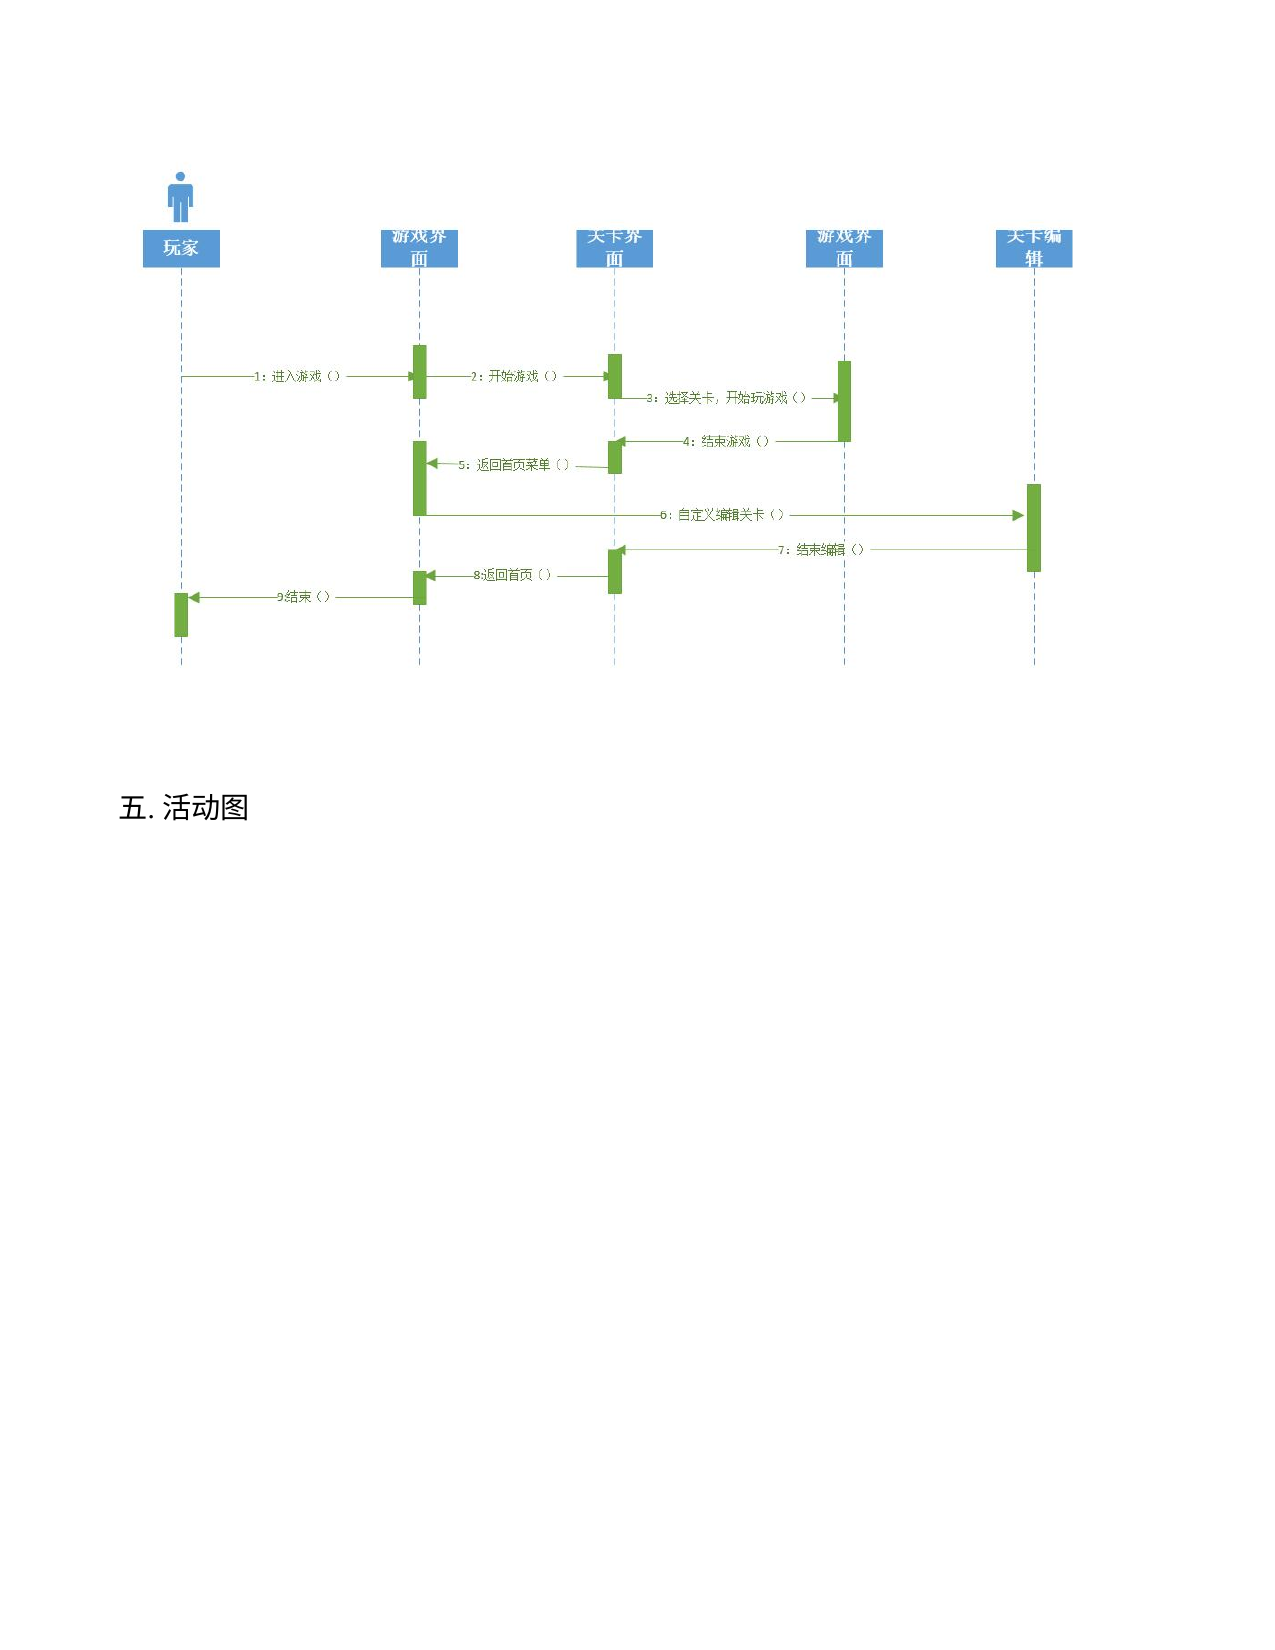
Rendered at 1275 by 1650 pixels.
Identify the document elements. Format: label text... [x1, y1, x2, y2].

picture [118, 118, 1157, 718]
text 五. 活动图 [118, 785, 1157, 827]
